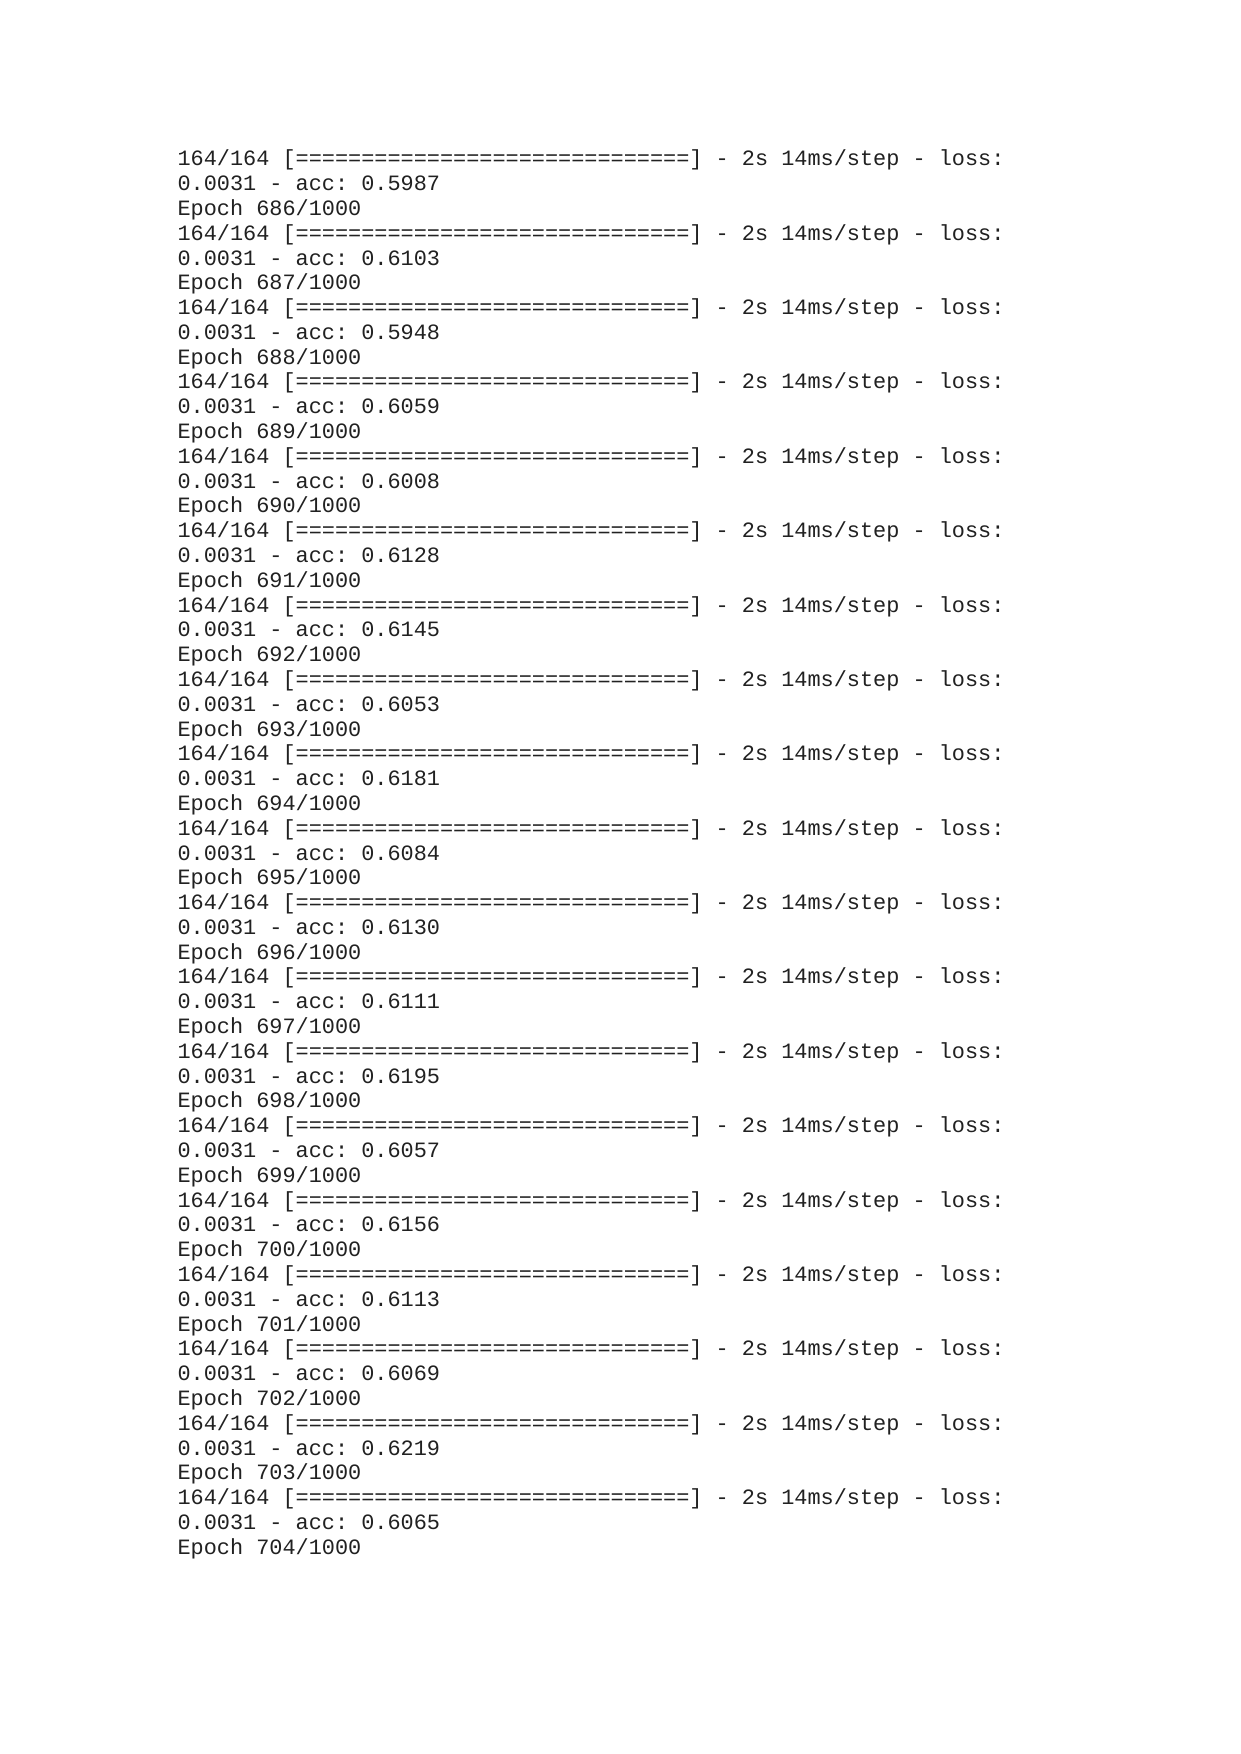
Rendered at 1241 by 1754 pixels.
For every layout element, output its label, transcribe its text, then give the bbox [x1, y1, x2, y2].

text 164/164 [==============================] - 2s 14ms/step - loss: 0.0031 - acc: 0.6219 [177, 1412, 1063, 1462]
text 164/164 [==============================] - 2s 14ms/step - loss: 0.0031 - acc: 0.6128 [177, 519, 1063, 569]
text 164/164 [==============================] - 2s 14ms/step - loss: 0.0031 - acc: 0.6130 [177, 891, 1063, 941]
text 164/164 [==============================] - 2s 14ms/step - loss: 0.0031 - acc: 0.6069 [177, 1338, 1063, 1387]
text Epoch 695/1000 [177, 867, 1063, 891]
text Epoch 691/1000 [177, 569, 1063, 594]
text Epoch 694/1000 [177, 792, 1063, 817]
text Epoch 686/1000 [177, 197, 1063, 222]
text 164/164 [==============================] - 2s 14ms/step - loss: 0.0031 - acc: 0.6103 [177, 222, 1063, 272]
text 164/164 [==============================] - 2s 14ms/step - loss: 0.0031 - acc: 0.6181 [177, 743, 1063, 792]
text Epoch 687/1000 [177, 272, 1063, 296]
text Epoch 700/1000 [177, 1238, 1063, 1263]
text Epoch 693/1000 [177, 718, 1063, 743]
text Epoch 699/1000 [177, 1164, 1063, 1189]
text 164/164 [==============================] - 2s 14ms/step - loss: 0.0031 - acc: 0.5987 [177, 148, 1063, 197]
text Epoch 703/1000 [177, 1462, 1063, 1486]
text Epoch 689/1000 [177, 420, 1063, 445]
text 164/164 [==============================] - 2s 14ms/step - loss: 0.0031 - acc: 0.6195 [177, 1040, 1063, 1090]
text Epoch 704/1000 [177, 1536, 1063, 1561]
text Epoch 692/1000 [177, 643, 1063, 668]
text 164/164 [==============================] - 2s 14ms/step - loss: 0.0031 - acc: 0.5948 [177, 296, 1063, 346]
text 164/164 [==============================] - 2s 14ms/step - loss: 0.0031 - acc: 0.6145 [177, 594, 1063, 643]
text 164/164 [==============================] - 2s 14ms/step - loss: 0.0031 - acc: 0.6113 [177, 1263, 1063, 1313]
text Epoch 696/1000 [177, 941, 1063, 966]
text 164/164 [==============================] - 2s 14ms/step - loss: 0.0031 - acc: 0.6156 [177, 1189, 1063, 1238]
text 164/164 [==============================] - 2s 14ms/step - loss: 0.0031 - acc: 0.6053 [177, 668, 1063, 718]
text Epoch 698/1000 [177, 1090, 1063, 1114]
text Epoch 697/1000 [177, 1015, 1063, 1040]
text Epoch 701/1000 [177, 1313, 1063, 1338]
text 164/164 [==============================] - 2s 14ms/step - loss: 0.0031 - acc: 0.6059 [177, 371, 1063, 420]
text 164/164 [==============================] - 2s 14ms/step - loss: 0.0031 - acc: 0.6065 [177, 1486, 1063, 1536]
text Epoch 702/1000 [177, 1387, 1063, 1412]
text Epoch 690/1000 [177, 495, 1063, 519]
text 164/164 [==============================] - 2s 14ms/step - loss: 0.0031 - acc: 0.6084 [177, 817, 1063, 867]
text 164/164 [==============================] - 2s 14ms/step - loss: 0.0031 - acc: 0.6111 [177, 966, 1063, 1015]
text 164/164 [==============================] - 2s 14ms/step - loss: 0.0031 - acc: 0.6057 [177, 1114, 1063, 1164]
text Epoch 688/1000 [177, 346, 1063, 371]
text 164/164 [==============================] - 2s 14ms/step - loss: 0.0031 - acc: 0.6008 [177, 445, 1063, 495]
